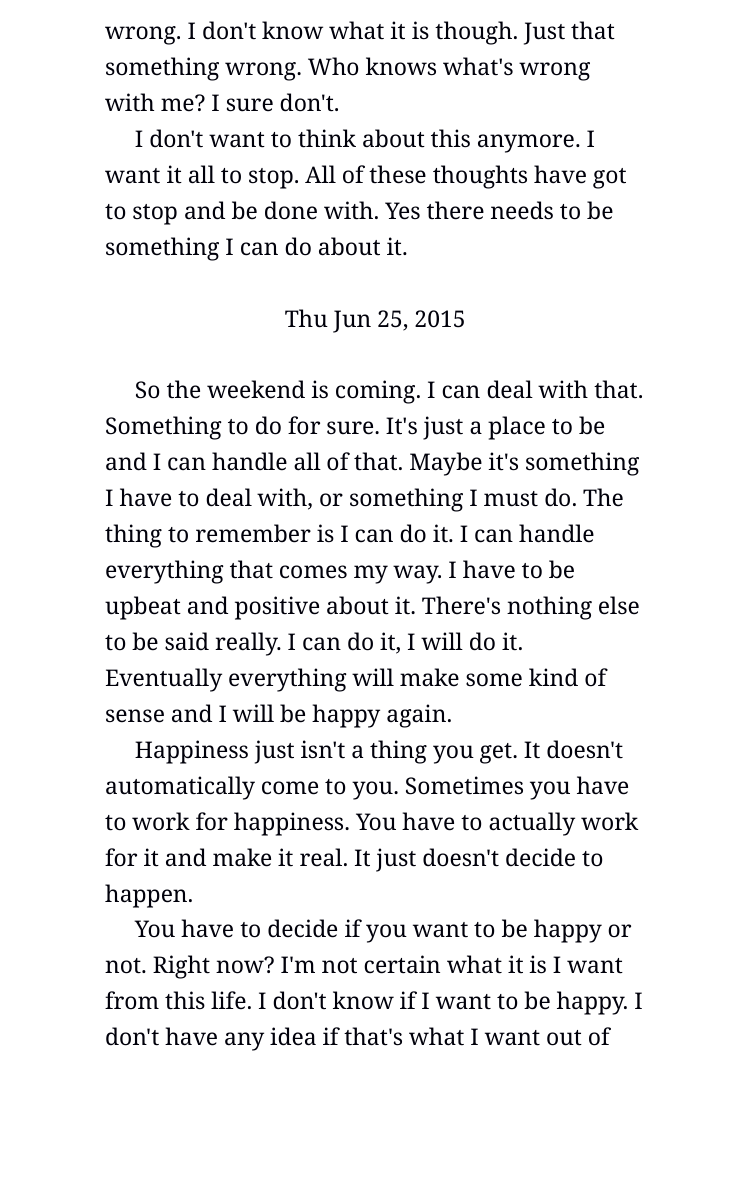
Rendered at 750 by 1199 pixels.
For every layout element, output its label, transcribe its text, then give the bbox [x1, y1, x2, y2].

text Happiness just isn't a thing you get. It doesn't automatically come to you. Sometimes you have to work for happiness. You have to actually work for it and make it real. It just doesn't decide to happen. [105, 734, 645, 909]
text Thu Jun 25, 2015 [105, 302, 645, 334]
text You have to decide if you want to be happy or not. Right now? I'm not certain what it is I want from this life. I don't know if I want to be happy. I don't have any idea if that's what I want out of [105, 913, 645, 1052]
text wrong. I don't know what it is though. Just that something wrong. Who knows what's wrong with me? I sure don't. [105, 15, 645, 118]
text I don't want to think about this anymore. I want it all to stop. All of these thoughts have got to stop and be done with. Yes there needs to be something I can do about it. [105, 123, 645, 262]
text So the weekend is coming. I can deal with that. Something to do for sure. It's just a place to be and I can handle all of that. Maybe it's something I have to deal with, or something I must do. The thing to remember is I can do it. I can handle everything that comes my way. I have to be upbeat and positive about it. There's nothing else to be said really. I can do it, I will do it. Eventually everything will make some kind of sense and I will be happy again. [105, 374, 645, 729]
